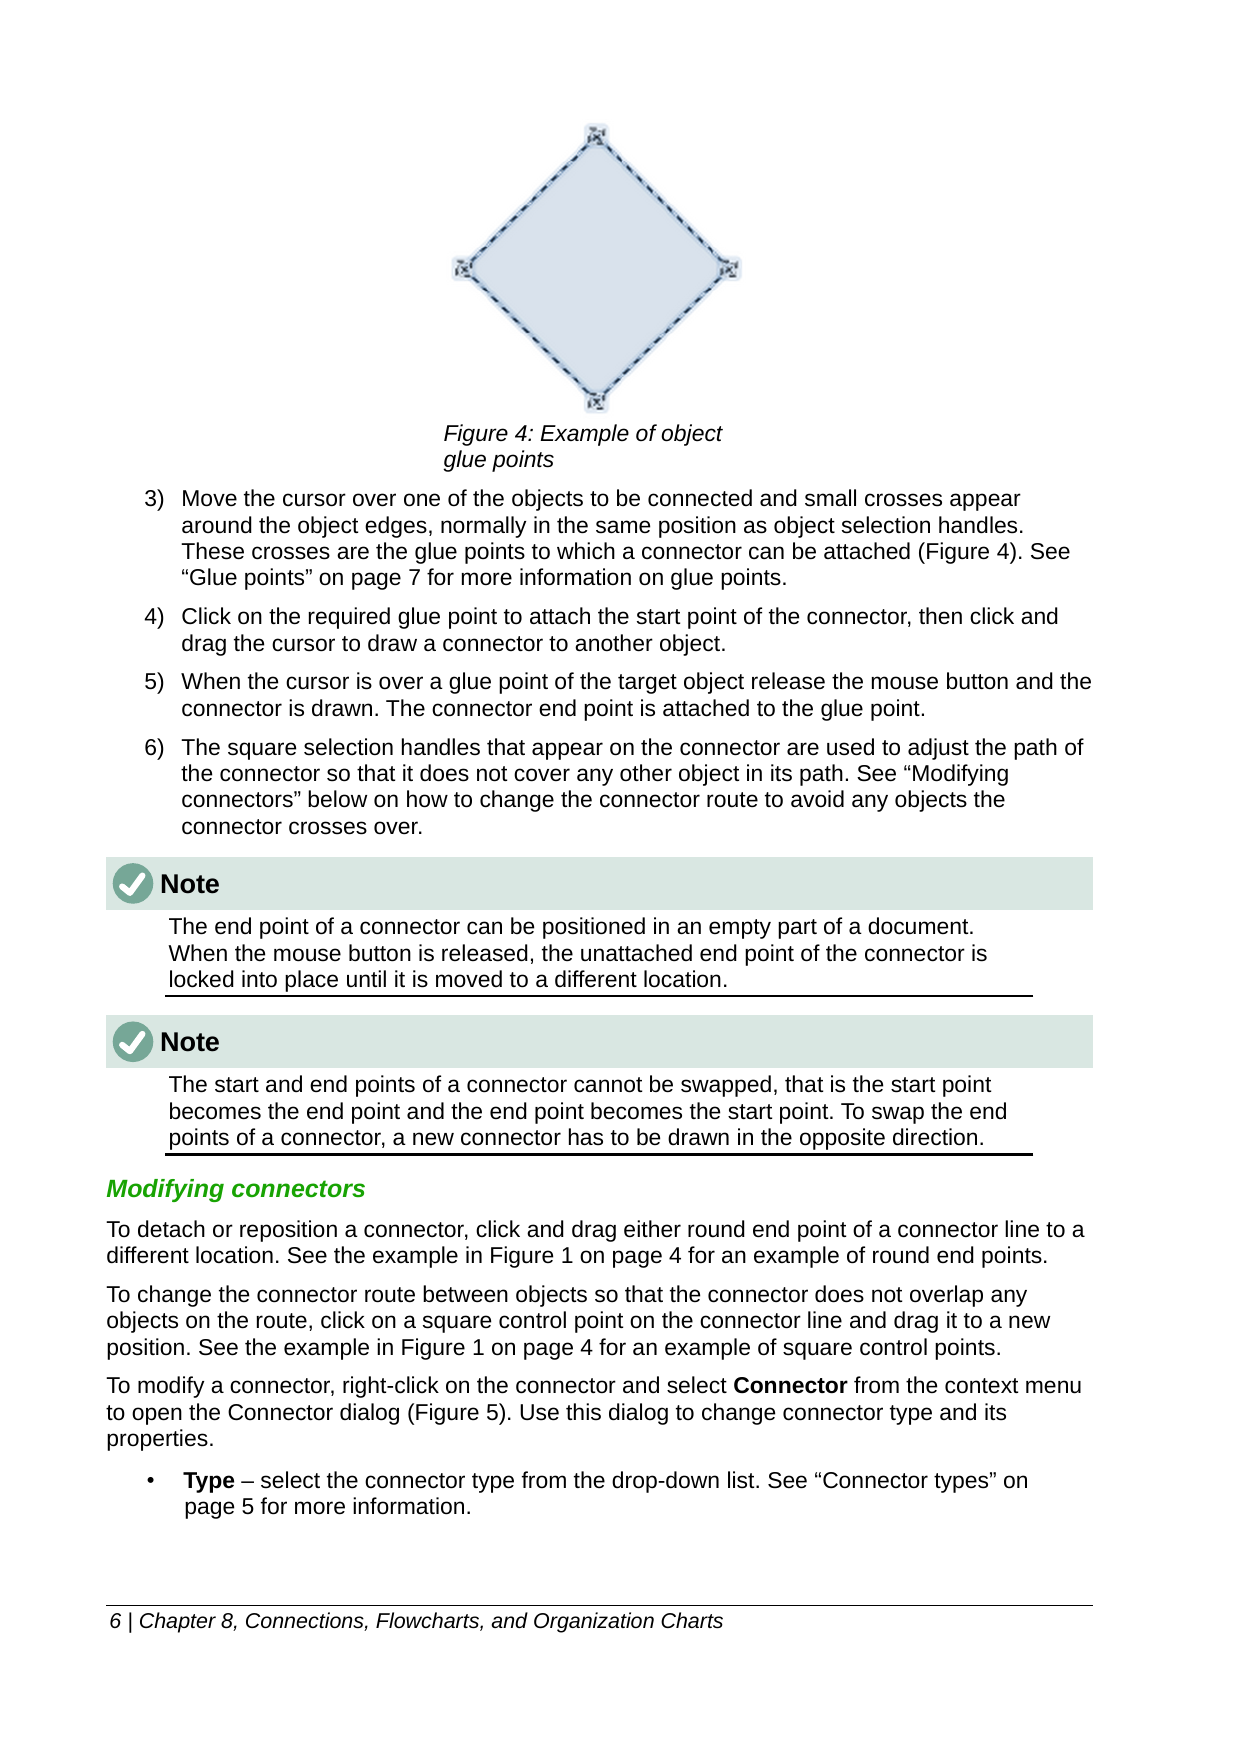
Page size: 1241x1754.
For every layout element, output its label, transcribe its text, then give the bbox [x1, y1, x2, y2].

subtitle Note [106, 1015, 1093, 1068]
text The start and end points of a connector cannot be swapped, that is the start point becomes the end point and the end point becomes the start point. To swap the end points of a connector, a new connector has to be drawn in the opposite direction. [165, 1068, 1033, 1153]
subtitle Note [106, 857, 1093, 910]
list When the cursor is over a glue point of the target object release the mouse button and the connector is drawn. The connector end point is attached to the glue point. [164, 668, 1093, 721]
list Type – select the connector type from the drop-down list. See “Connector types” on page 5 for more information. [144, 1464, 1093, 1522]
list The square selection handles that appear on the connector are used to adjust the path of the connector so that it does not cover any other object in its path. See “Modifying connectors” below on how to change the connector route to avoid any objects the connector crosses over. [164, 733, 1093, 839]
text To modify a connector, right-click on the connector and select Connector from the context menu to open the Connector dialog (Figure 5). Use this dialog to change connector type and its properties. [106, 1372, 1093, 1451]
text Figure 4: Example of object glue points [443, 420, 756, 473]
text To change the connector route between objects so that the connector does not overlap any objects on the route, click on a square control point on the connector line and drag it to a new position. See the example in Figure 1 on page 4 for an example of square control points. [106, 1281, 1093, 1360]
text To detach or reposition a connector, click and drag either round end point of a connector line to a different location. See the example in Figure 1 on page 4 for an example of round end points. [106, 1216, 1093, 1268]
subtitle Modifying connectors [106, 1174, 1093, 1203]
text The end point of a connector can be positioned in an empty part of a document. When the mouse button is released, the unattached end point of the connector is locked into place until it is moved to a different location. [165, 910, 1033, 995]
picture [443, 118, 756, 420]
list Click on the required glue point to attach the start point of the connector, then click and drag the cursor to draw a connector to another object. [164, 603, 1093, 656]
list Move the cursor over one of the objects to be connected and small crosses appear around the object edges, normally in the same position as object selection handles. These crosses are the glue points to which a connector can be attached (Figure 4). See “Glue points” on page 7 for more information on glue points. [164, 485, 1093, 591]
